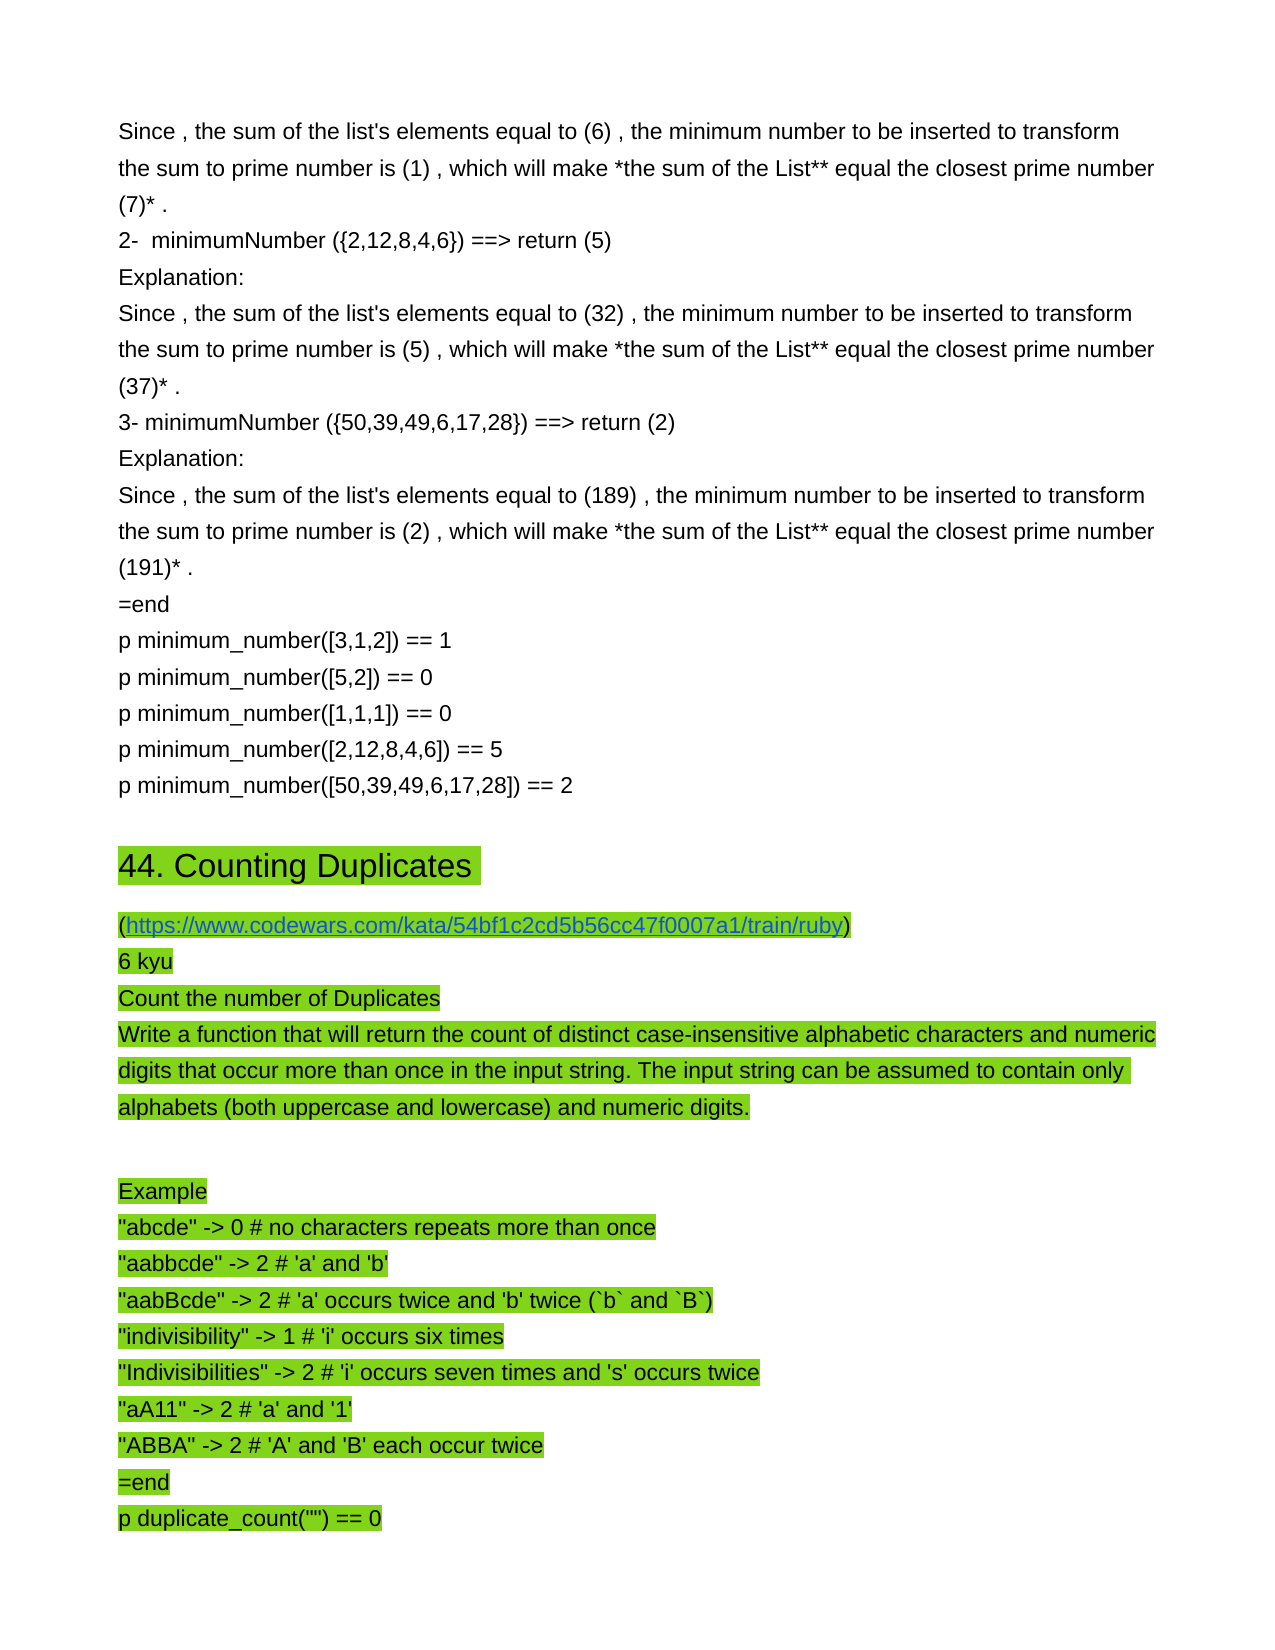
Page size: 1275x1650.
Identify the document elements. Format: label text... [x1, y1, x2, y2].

text Example [118, 1178, 1157, 1204]
text =end [118, 1468, 1157, 1495]
text Explanation: [118, 263, 1157, 290]
text p minimum_number([5,2]) == 0 [118, 663, 1157, 690]
text Since , the sum of the list's elements equal to (6) , the minimum number to be inserted to transform the sum to prime number is (1) , which will make *the sum of the List** equal the closest prime number (7)* . [118, 118, 1157, 217]
text =end [118, 591, 1157, 617]
text Since , the sum of the list's elements equal to (189) , the minimum number to be inserted to transform the sum to prime number is (2) , which will make *the sum of the List** equal the closest prime number (191)* . [118, 482, 1157, 581]
text p minimum_number([1,1,1]) == 0 [118, 700, 1157, 726]
text "abcde" -> 0 # no characters repeats more than once [118, 1214, 1157, 1240]
text "Indivisibilities" -> 2 # 'i' occurs seven times and 's' occurs twice [118, 1359, 1157, 1386]
text "aA11" -> 2 # 'a' and '1' [118, 1396, 1157, 1422]
text Write a function that will return the count of distinct case-insensitive alphabetic characters and numeric digits that occur more than once in the input string. The input string can be assumed to contain only alphabets (both uppercase and lowercase) and numeric digits. [118, 1021, 1157, 1120]
subtitle 44. Counting Duplicates [118, 846, 1157, 885]
text 6 kyu [118, 948, 1157, 974]
text Explanation: [118, 445, 1157, 472]
text p minimum_number([3,1,2]) == 1 [118, 627, 1157, 653]
text "ABBA" -> 2 # 'A' and 'B' each occur twice [118, 1432, 1157, 1458]
text Count the number of Duplicates [118, 984, 1157, 1011]
text "aabBcde" -> 2 # 'a' occurs twice and 'b' twice (`b` and `B`) [118, 1287, 1157, 1313]
text 2- minimumNumber ({2,12,8,4,6}) ==> return (5) [118, 227, 1157, 253]
text (https://www.codewars.com/kata/54bf1c2cd5b56cc47f0007a1/train/ruby) [118, 912, 1157, 938]
text p minimum_number([2,12,8,4,6]) == 5 [118, 736, 1157, 762]
text p duplicate_count("") == 0 [118, 1505, 1157, 1531]
text "indivisibility" -> 1 # 'i' occurs six times [118, 1323, 1157, 1349]
text 3- minimumNumber ({50,39,49,6,17,28}) ==> return (2) [118, 409, 1157, 435]
text "aabbcde" -> 2 # 'a' and 'b' [118, 1250, 1157, 1277]
text p minimum_number([50,39,49,6,17,28]) == 2 [118, 772, 1157, 799]
text Since , the sum of the list's elements equal to (32) , the minimum number to be inserted to transform the sum to prime number is (5) , which will make *the sum of the List** equal the closest prime number (37)* . [118, 300, 1157, 399]
